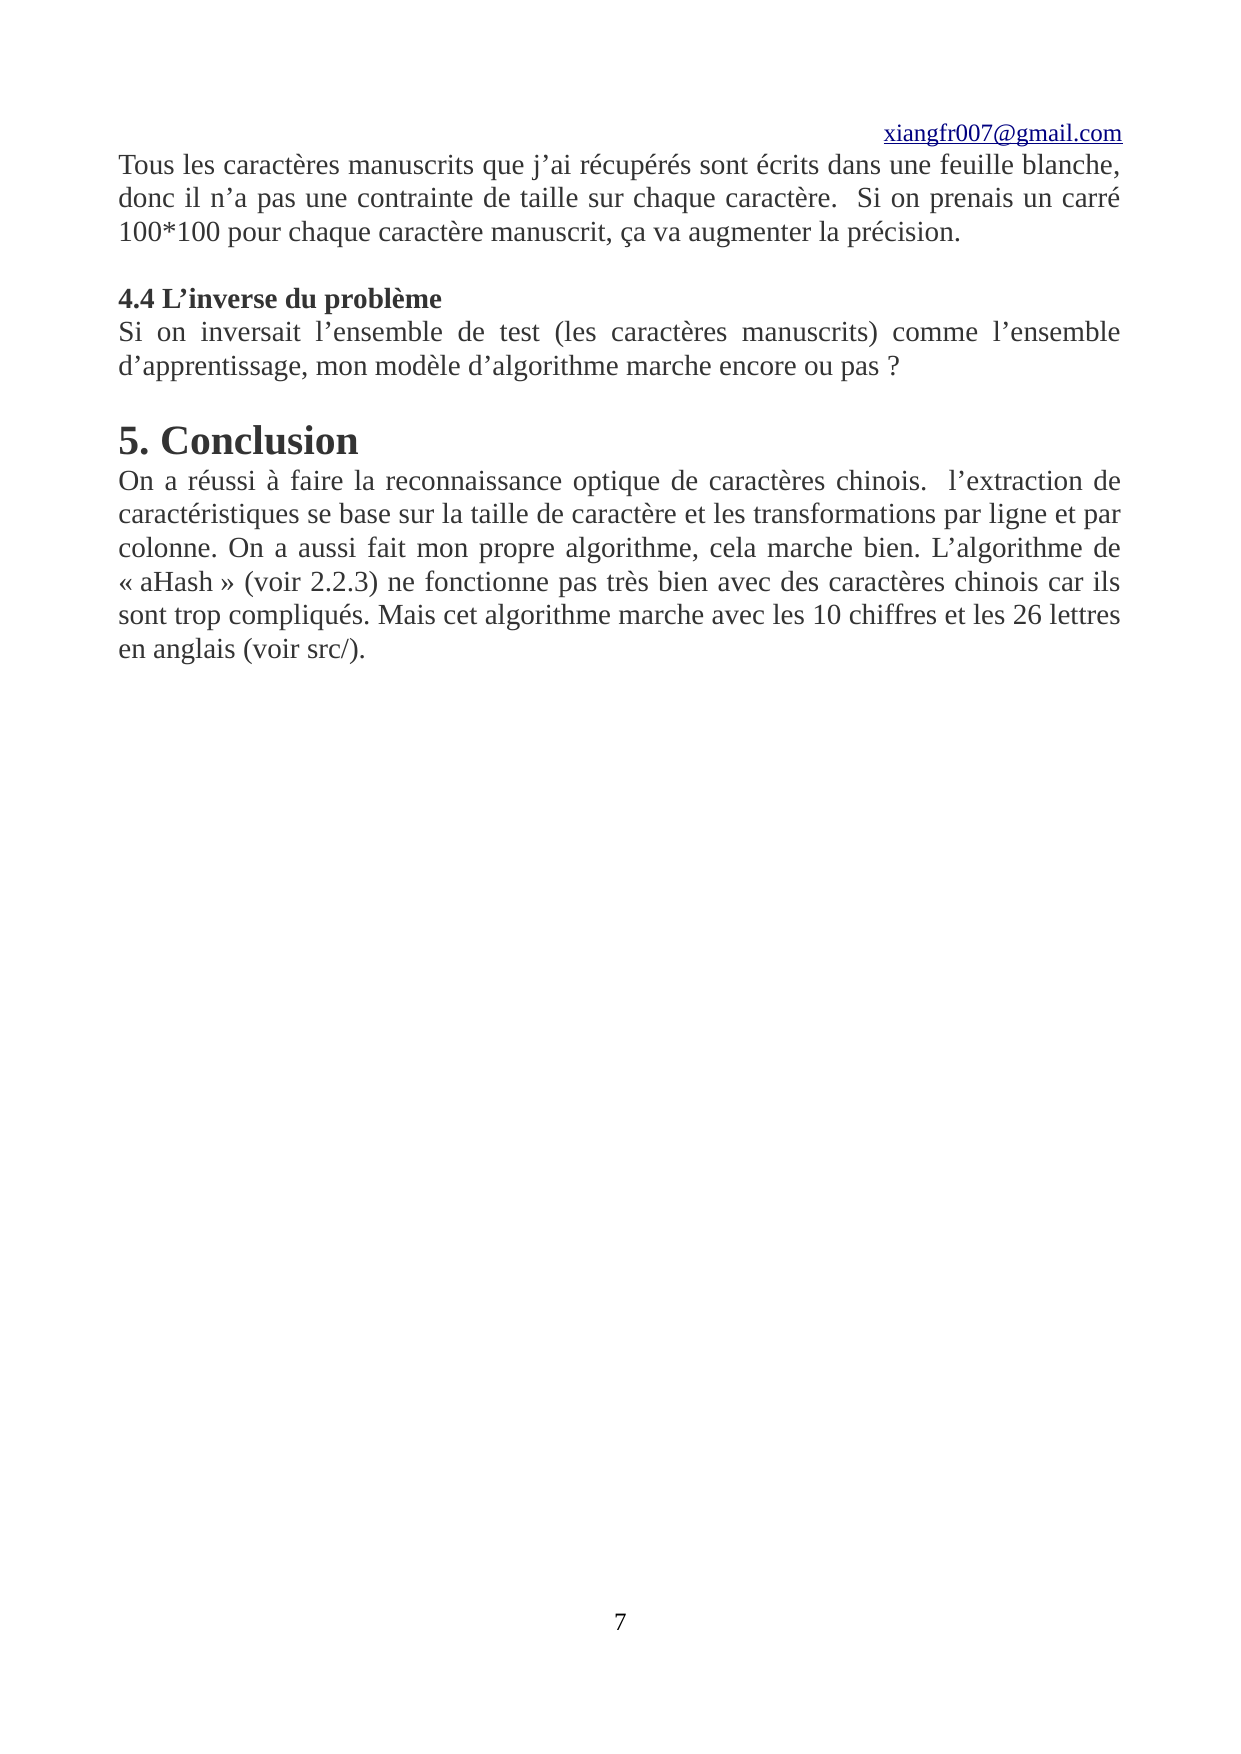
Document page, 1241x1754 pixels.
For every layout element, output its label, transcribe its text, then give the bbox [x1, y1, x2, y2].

text 4.4 L’inverse du problème [118, 281, 1122, 314]
text 5. Conclusion [118, 415, 1122, 463]
text Tous les caractères manuscrits que j’ai récupérés sont écrits dans une feuille blanche, donc il n’a pas une contrainte de taille sur chaque caractère. Si on prenais un carré 100*100 pour chaque caractère manuscrit, ça va augmenter la précision. [118, 147, 1122, 247]
text On a réussi à faire la reconnaissance optique de caractères chinois. l’extraction de caractéristiques se base sur la taille de caractère et les transformations par ligne et par colonne. On a aussi fait mon propre algorithme, cela marche bien. L’algorithme de « aHash » (voir 2.2.3) ne fonctionne pas très bien avec des caractères chinois car ils sont trop compliqués. Mais cet algorithme marche avec les 10 chiffres et les 26 lettres en anglais (voir src/). [118, 463, 1122, 664]
text Si on inversait l’ensemble de test (les caractères manuscrits) comme l’ensemble d’apprentissage, mon modèle d’algorithme marche encore ou pas ? [118, 314, 1122, 382]
